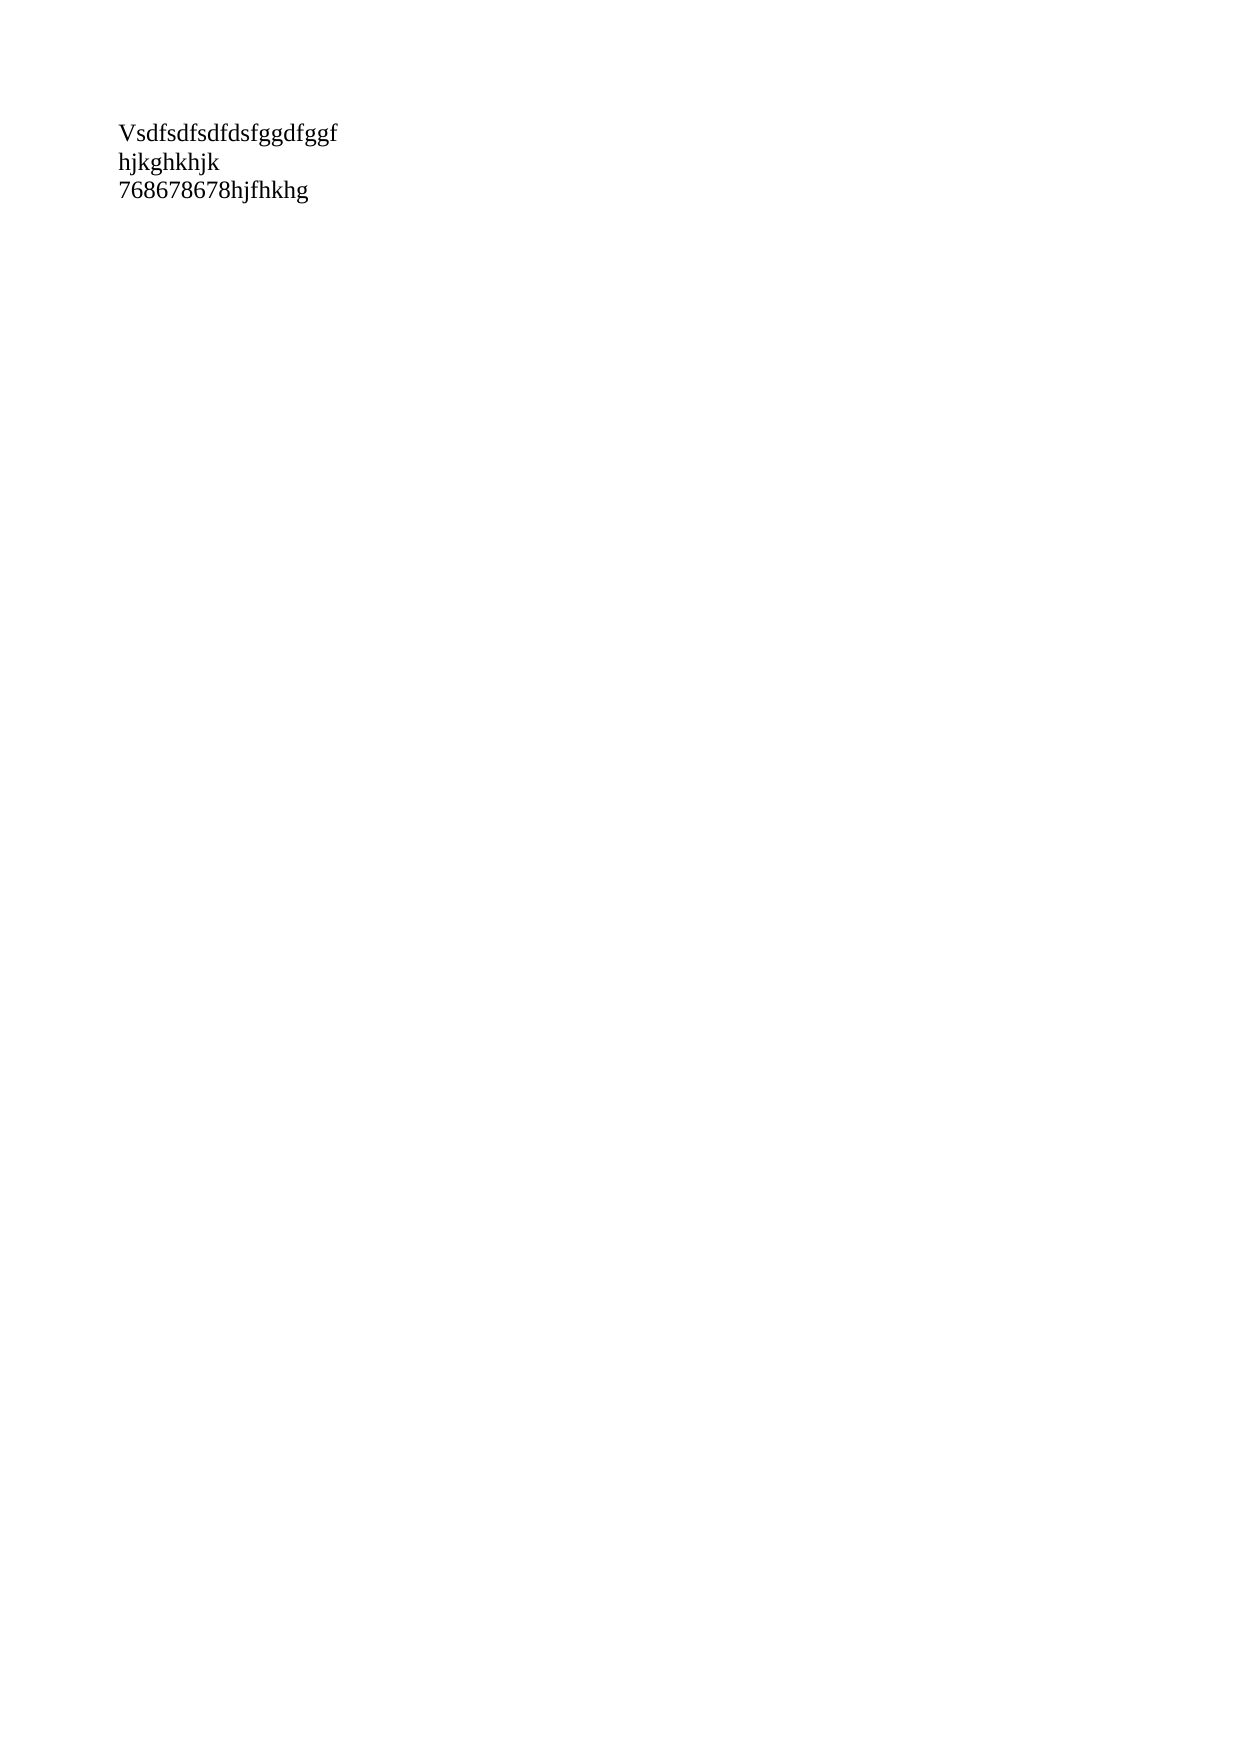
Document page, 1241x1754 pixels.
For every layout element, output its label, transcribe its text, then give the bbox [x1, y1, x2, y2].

text hjkghkhjk [118, 147, 1122, 176]
text Vsdfsdfsdfdsfggdfggf [118, 118, 1122, 147]
text 768678678hjfhkhg [118, 176, 1122, 204]
